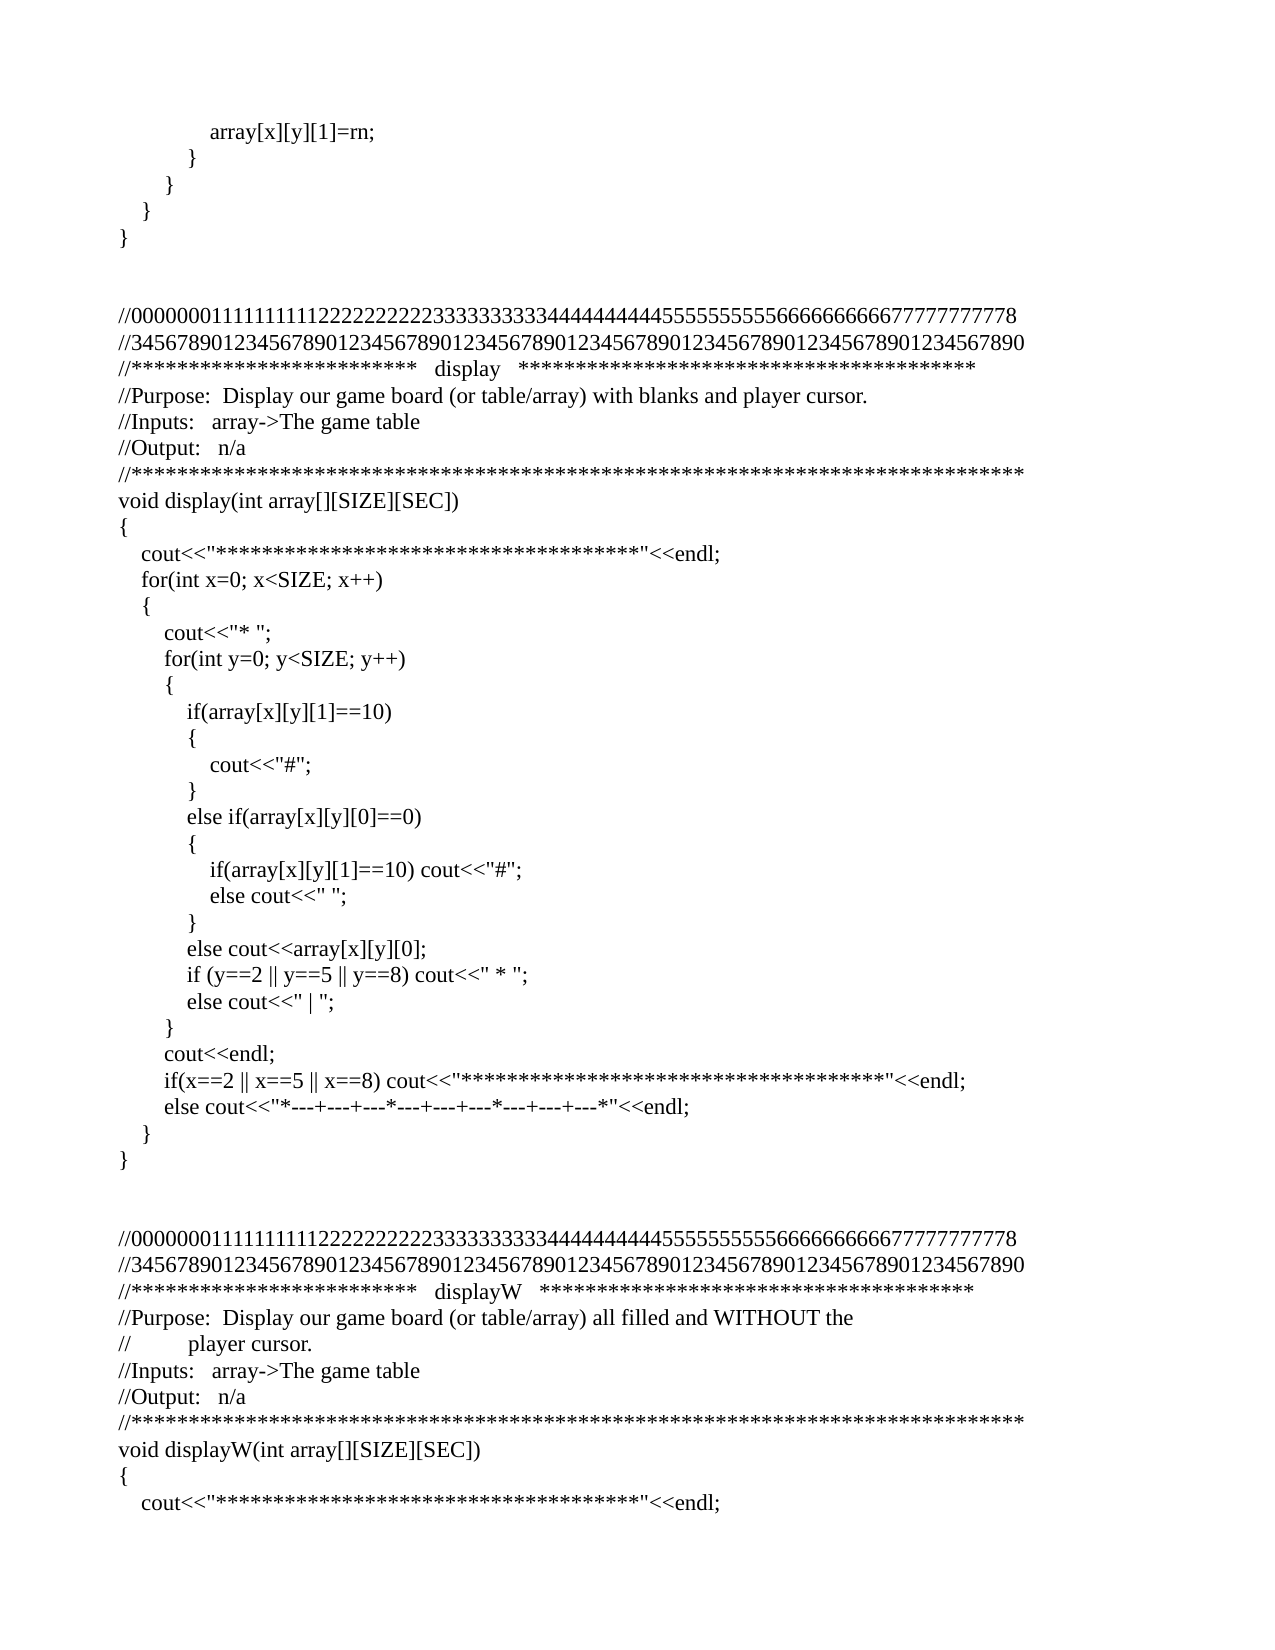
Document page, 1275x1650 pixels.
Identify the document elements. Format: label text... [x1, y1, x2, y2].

text } [118, 1119, 1157, 1146]
text if(x==2 || x==5 || x==8) cout<<"*************************************"<<endl; [118, 1067, 1157, 1093]
text void display(int array[][SIZE][SEC]) [118, 487, 1157, 513]
text } [118, 223, 1157, 250]
text for(int y=0; y<SIZE; y++) [118, 645, 1157, 672]
text for(int x=0; x<SIZE; x++) [118, 566, 1157, 592]
text //****************************************************************************** [118, 1409, 1157, 1436]
text //000000011111111112222222222333333333344444444445555555555666666666677777777778 [118, 1225, 1157, 1251]
text else cout<<array[x][y][0]; [118, 935, 1157, 961]
text } [118, 1146, 1157, 1172]
text // player cursor. [118, 1330, 1157, 1357]
text { [118, 724, 1157, 751]
text else if(array[x][y][0]==0) [118, 803, 1157, 830]
text } [118, 1014, 1157, 1041]
text } [118, 777, 1157, 803]
text //************************* displayW ************************************** [118, 1278, 1157, 1304]
text else cout<<" "; [118, 882, 1157, 909]
text cout<<"*************************************"<<endl; [118, 540, 1157, 566]
text { [118, 830, 1157, 856]
text //Purpose: Display our game board (or table/array) all filled and WITHOUT the [118, 1304, 1157, 1330]
text void displayW(int array[][SIZE][SEC]) [118, 1436, 1157, 1462]
text } [118, 197, 1157, 223]
text cout<<endl; [118, 1041, 1157, 1067]
text cout<<"#"; [118, 751, 1157, 777]
text //Inputs: array->The game table [118, 408, 1157, 434]
text //Output: n/a [118, 1383, 1157, 1409]
text //345678901234567890123456789012345678901234567890123456789012345678901234567890 [118, 1251, 1157, 1278]
text } [118, 909, 1157, 935]
text { [118, 1462, 1157, 1488]
text //Output: n/a [118, 434, 1157, 461]
text //************************* display **************************************** [118, 355, 1157, 382]
text if (y==2 || y==5 || y==8) cout<<" * "; [118, 961, 1157, 988]
text cout<<"*************************************"<<endl; [118, 1488, 1157, 1515]
text if(array[x][y][1]==10) [118, 698, 1157, 724]
text { [118, 592, 1157, 619]
text //000000011111111112222222222333333333344444444445555555555666666666677777777778 [118, 303, 1157, 329]
text } [118, 171, 1157, 197]
text cout<<"* "; [118, 619, 1157, 645]
text //Inputs: array->The game table [118, 1357, 1157, 1383]
text else cout<<" | "; [118, 988, 1157, 1014]
text if(array[x][y][1]==10) cout<<"#"; [118, 856, 1157, 882]
text else cout<<"*---+---+---*---+---+---*---+---+---*"<<endl; [118, 1093, 1157, 1119]
text { [118, 513, 1157, 540]
text //345678901234567890123456789012345678901234567890123456789012345678901234567890 [118, 329, 1157, 355]
text //Purpose: Display our game board (or table/array) with blanks and player cursor. [118, 382, 1157, 408]
text //****************************************************************************** [118, 461, 1157, 487]
text { [118, 672, 1157, 698]
text } [118, 144, 1157, 171]
text array[x][y][1]=rn; [118, 118, 1157, 144]
